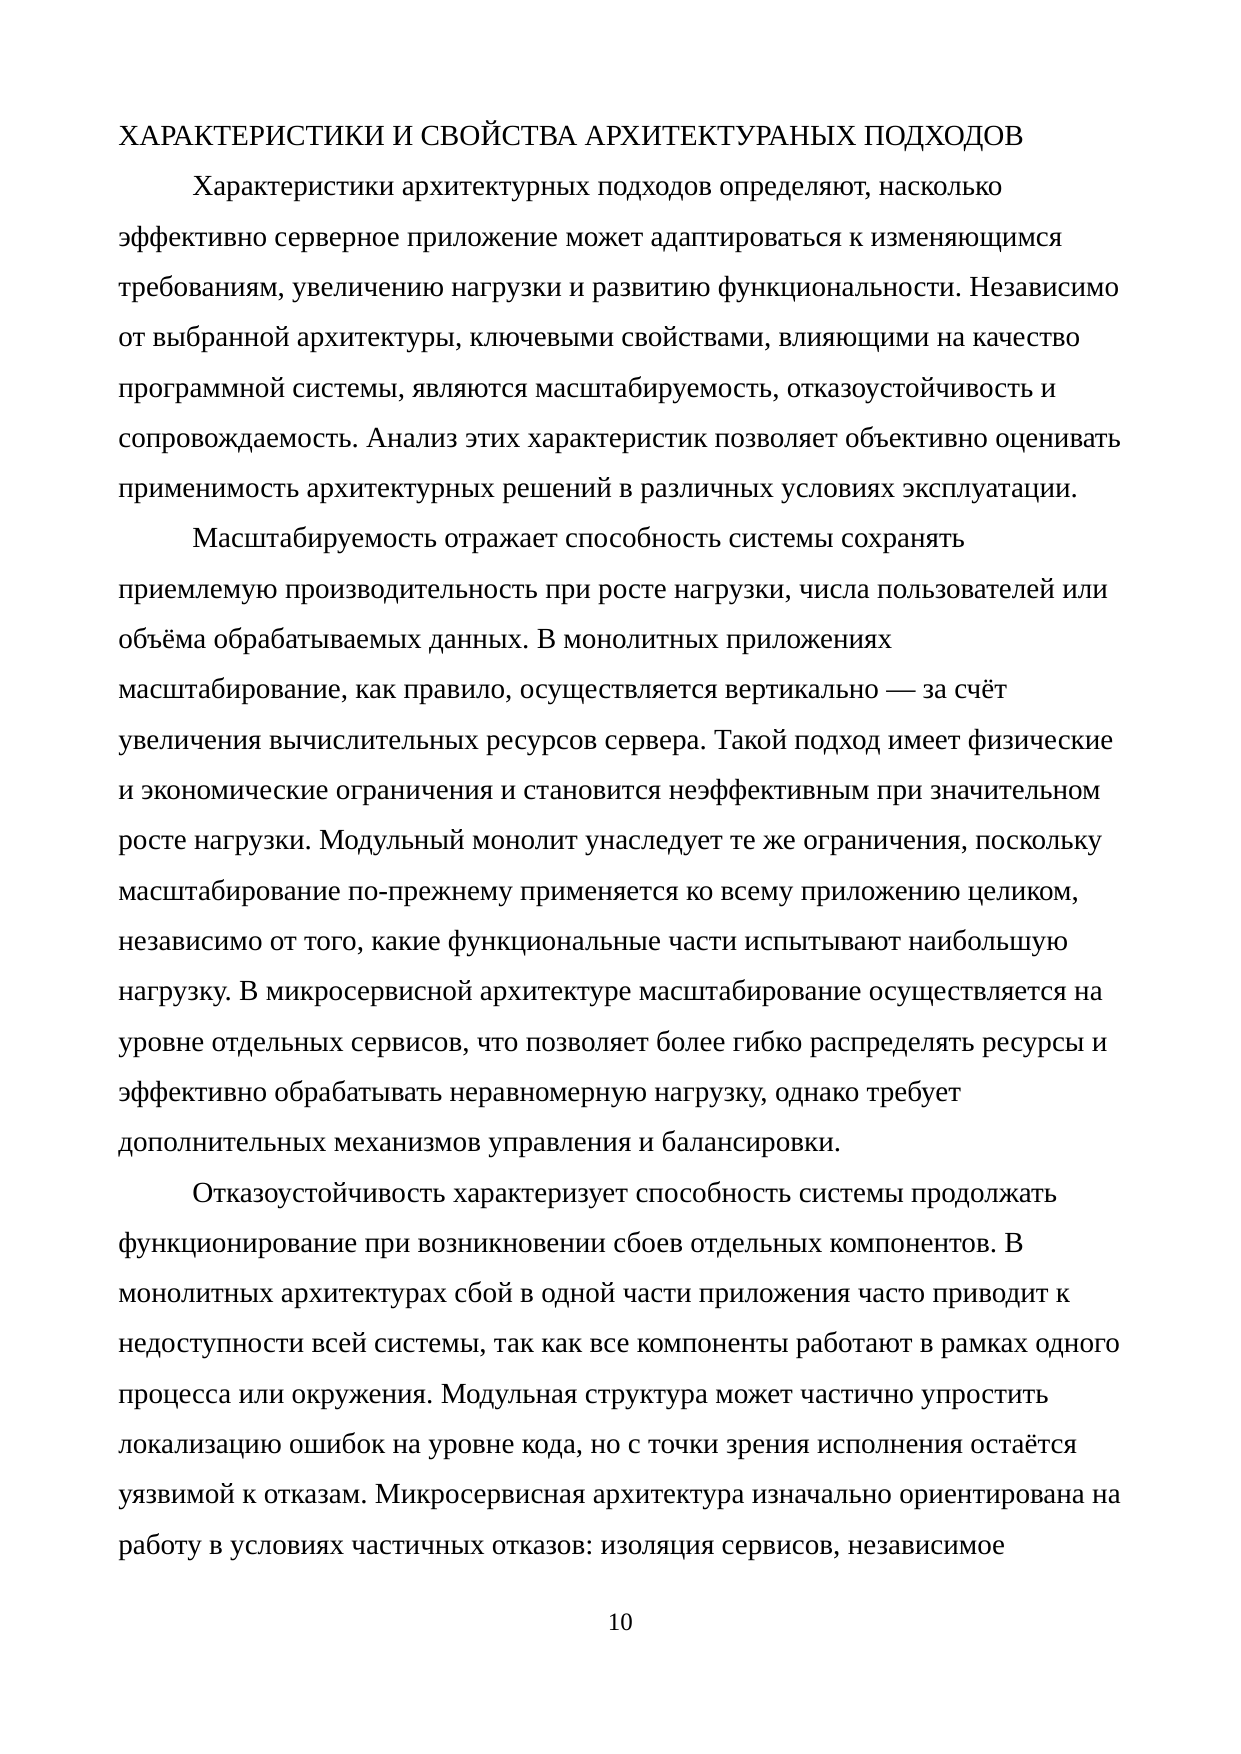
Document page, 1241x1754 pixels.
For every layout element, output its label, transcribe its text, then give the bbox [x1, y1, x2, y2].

text ХАРАКТЕРИСТИКИ И СВОЙСТВА АРХИТЕКТУРАНЫХ ПОДХОДОВ [118, 118, 1122, 152]
text Характеристики архитектурных подходов определяют, насколько эффективно серверное приложение может адаптироваться к изменяющимся требованиям, увеличению нагрузки и развитию функциональности. Независимо от выбранной архитектуры, ключевыми свойствами, влияющими на качество программной системы, являются масштабируемость, отказоустойчивость и сопровождаемость. Анализ этих характеристик позволяет объективно оценивать применимость архитектурных решений в различных условиях эксплуатации. [118, 168, 1122, 504]
text Отказоустойчивость характеризует способность системы продолжать функционирование при возникновении сбоев отдельных компонентов. В монолитных архитектурах сбой в одной части приложения часто приводит к недоступности всей системы, так как все компоненты работают в рамках одного процесса или окружения. Модульная структура может частично упростить локализацию ошибок на уровне кода, но с точки зрения исполнения остаётся уязвимой к отказам. Микросервисная архитектура изначально ориентирована на работу в условиях частичных отказов: изоляция сервисов, независимое [118, 1175, 1122, 1560]
text Масштабируемость отражает способность системы сохранять приемлемую производительность при росте нагрузки, числа пользователей или объёма обрабатываемых данных. В монолитных приложениях масштабирование, как правило, осуществляется вертикально — за счёт увеличения вычислительных ресурсов сервера. Такой подход имеет физические и экономические ограничения и становится неэффективным при значительном росте нагрузки. Модульный монолит унаследует те же ограничения, поскольку масштабирование по-прежнему применяется ко всему приложению целиком, независимо от того, какие функциональные части испытывают наибольшую нагрузку. В микросервисной архитектуре масштабирование осуществляется на уровне отдельных сервисов, что позволяет более гибко распределять ресурсы и эффективно обрабатывать неравномерную нагрузку, однако требует дополнительных механизмов управления и балансировки. [118, 521, 1122, 1158]
